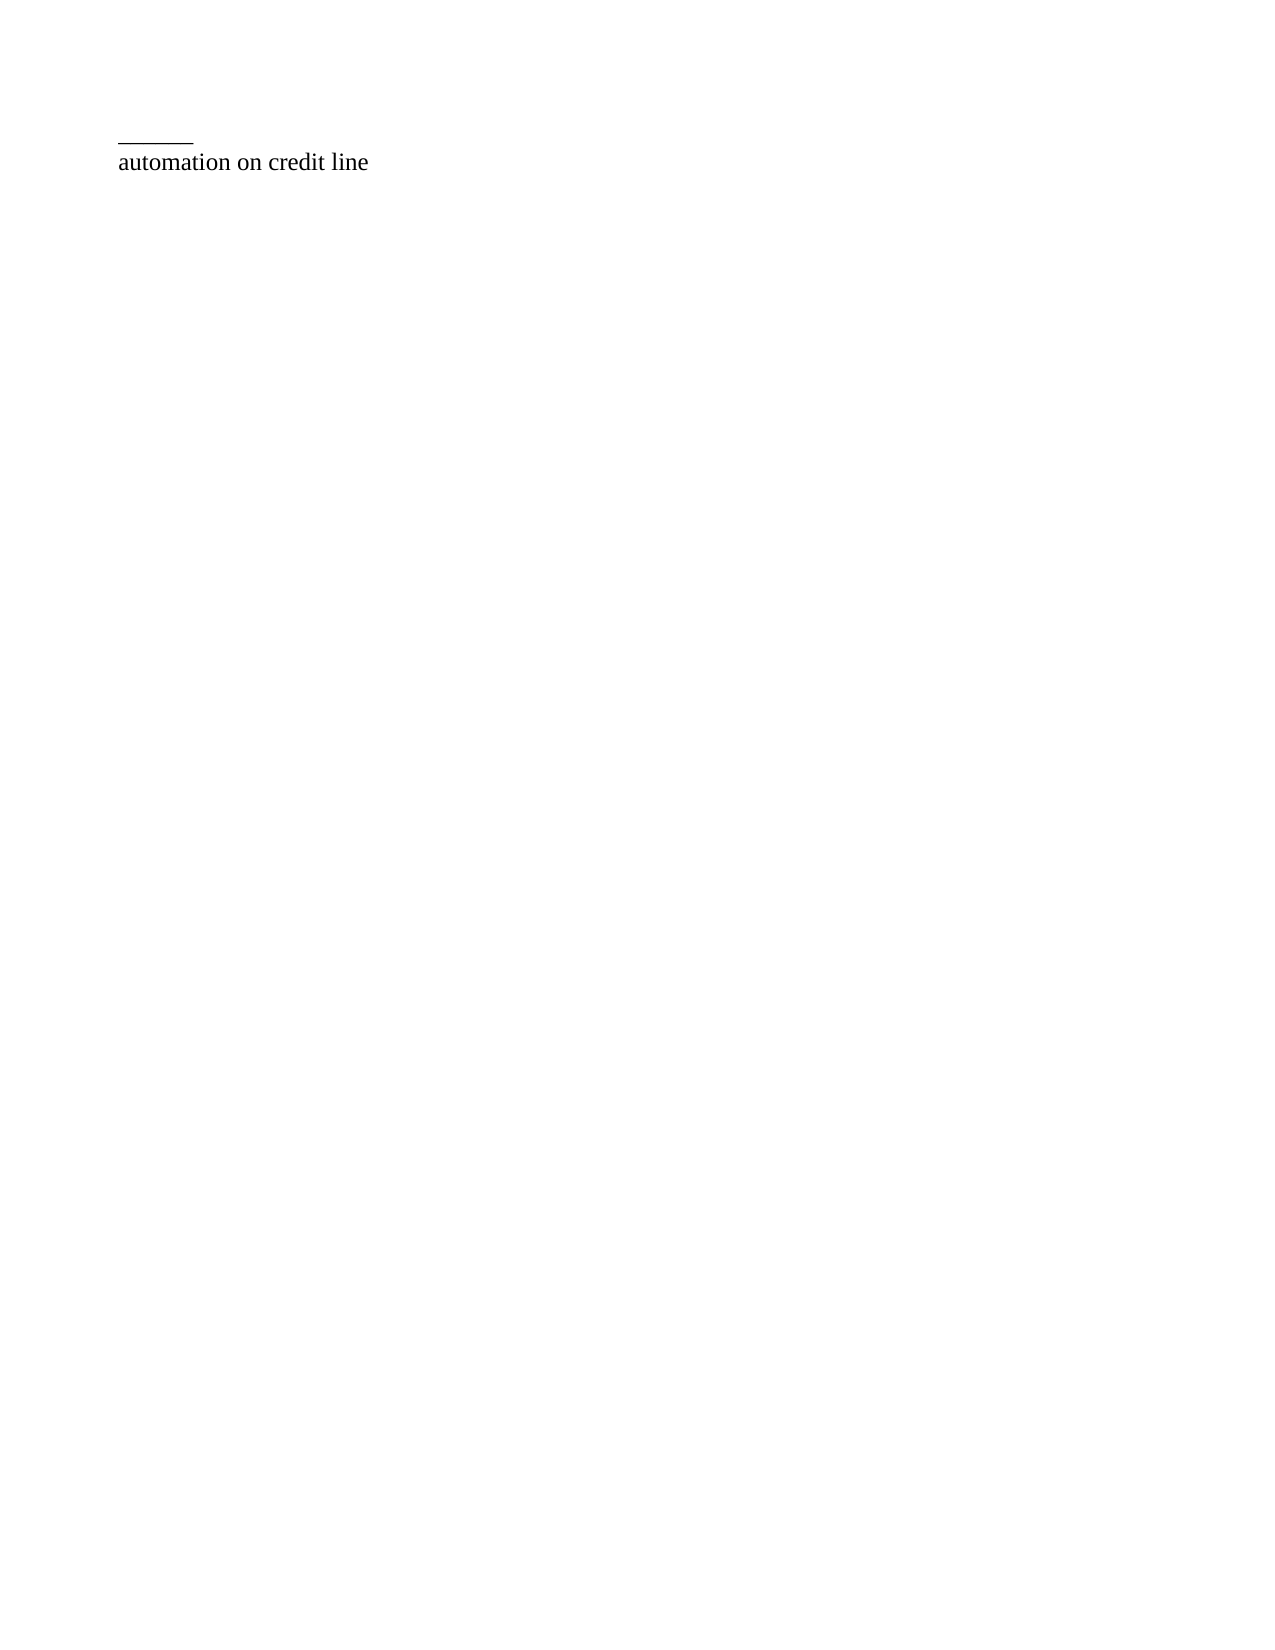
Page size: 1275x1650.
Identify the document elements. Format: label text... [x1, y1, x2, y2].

text automation on credit line [118, 147, 1157, 176]
text ______ [118, 118, 1157, 147]
